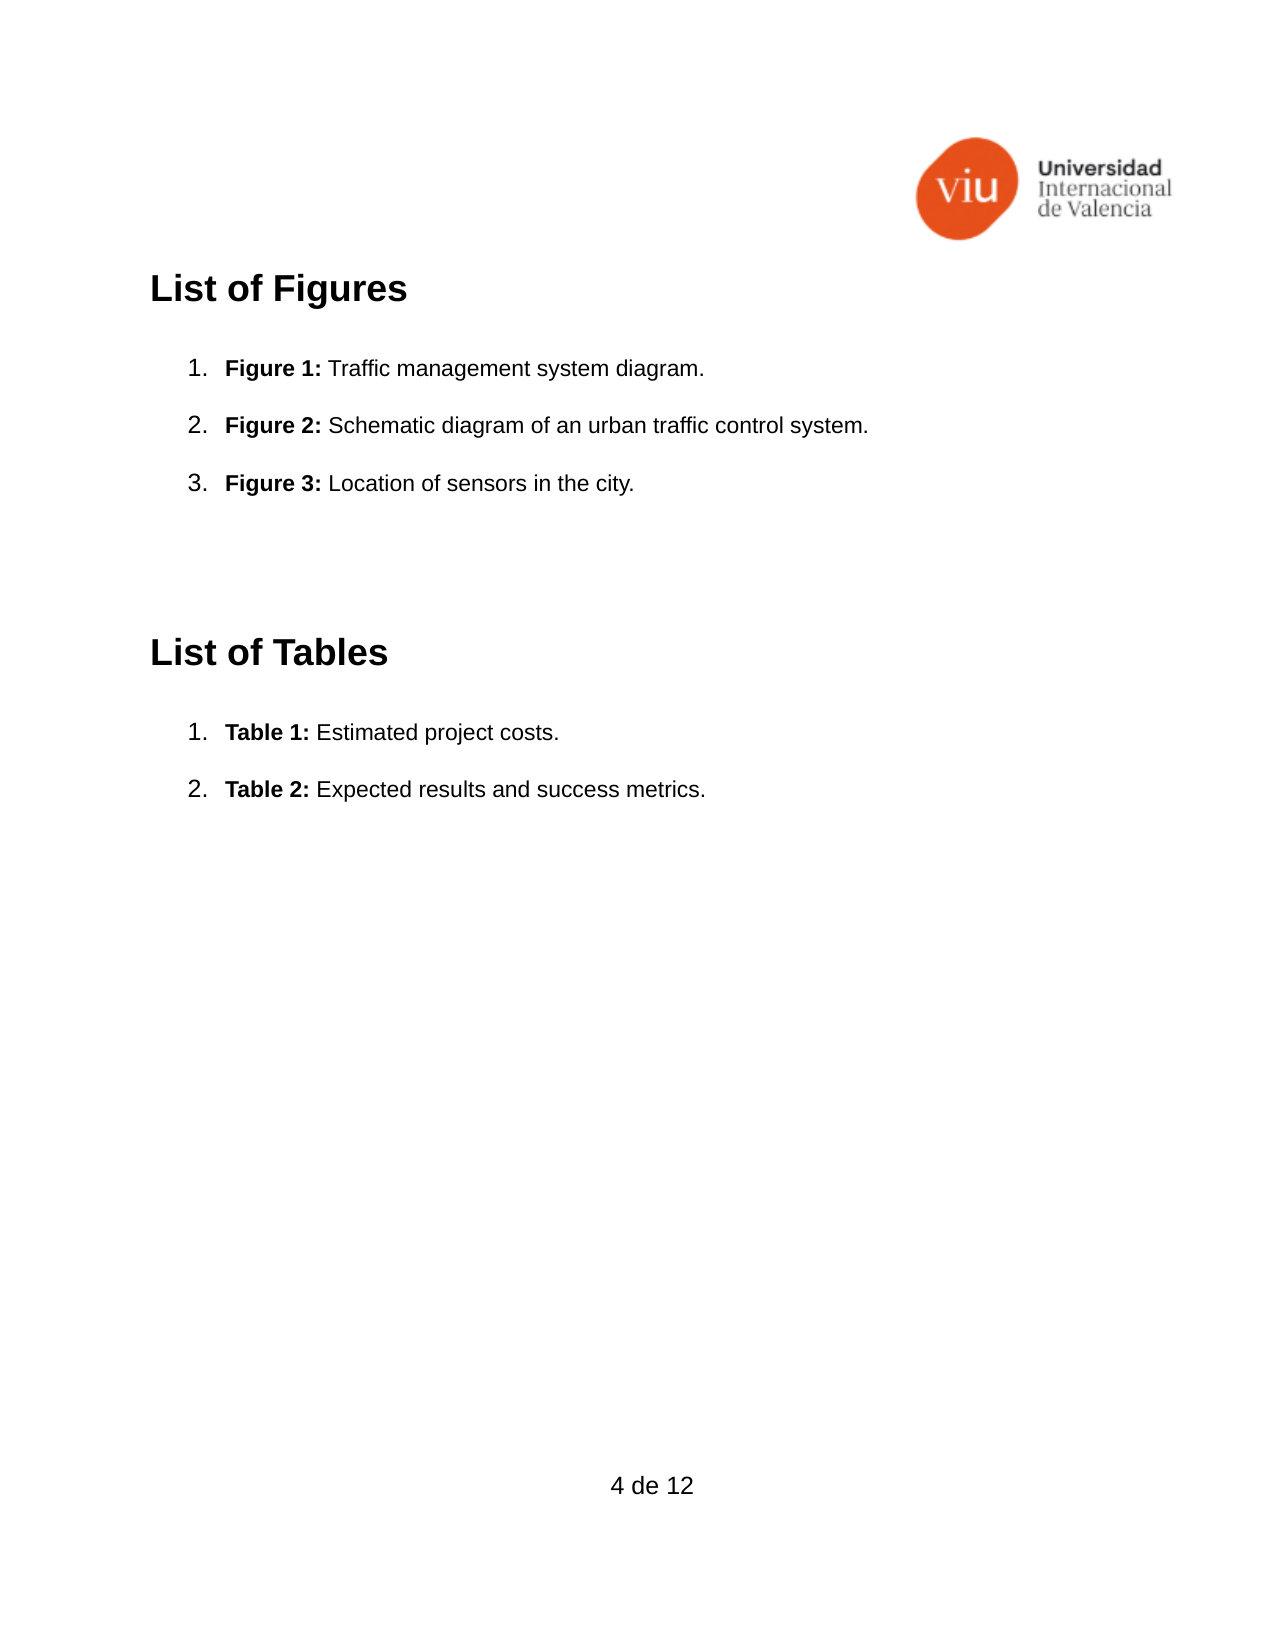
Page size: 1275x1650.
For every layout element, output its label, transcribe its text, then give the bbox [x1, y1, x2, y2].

list Table 2: Expected results and success metrics. [187, 774, 1125, 803]
list Table 1: Estimated project costs. [187, 717, 1125, 745]
list Figure 3: Location of sensors in the city. [187, 467, 1125, 496]
text List of Figures [150, 266, 1125, 309]
list Figure 1: Traffic management system diagram. [187, 352, 1125, 381]
text List of Tables [150, 630, 1125, 673]
list Figure 2: Schematic diagram of an urban traffic control system. [187, 410, 1125, 439]
picture [913, 134, 1175, 245]
